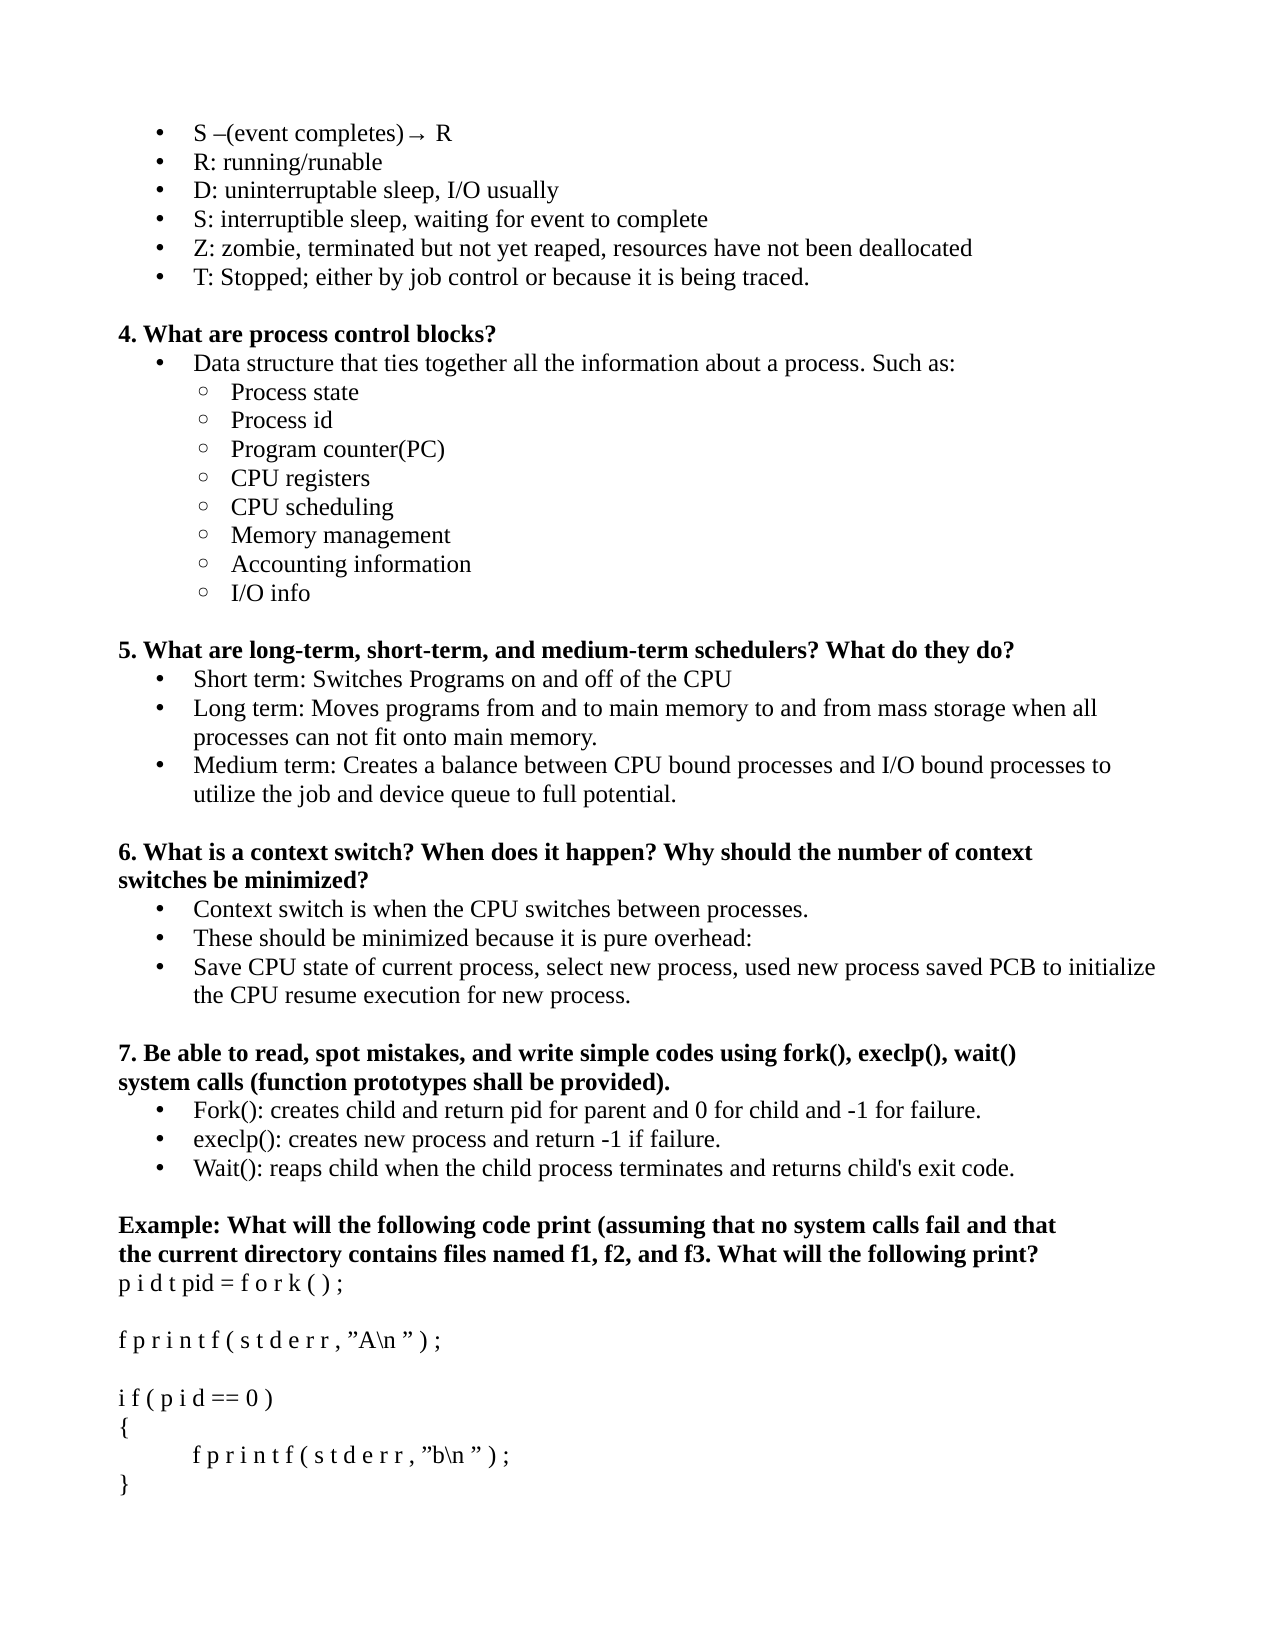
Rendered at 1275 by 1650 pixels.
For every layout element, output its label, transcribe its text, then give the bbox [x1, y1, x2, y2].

list CPU registers [193, 463, 1157, 492]
list I/O info [193, 578, 1157, 607]
text { [118, 1412, 1157, 1441]
text 5. What are long-term, short-term, and medium-term schedulers? What do they do? [118, 636, 1157, 664]
list Save CPU state of current process, select new process, used new process saved PCB to initialize the CPU resume execution for new process. [156, 952, 1157, 1009]
list Wait(): reaps child when the child process terminates and returns child's exit code. [156, 1153, 1157, 1182]
text Example: What will the following code print (assuming that no system calls fail and that [118, 1211, 1157, 1239]
list These should be minimized because it is pure overhead: [156, 923, 1157, 952]
text 6. What is a context switch? When does it happen? Why should the number of context [118, 837, 1157, 866]
list Medium term: Creates a balance between CPU bound processes and I/O bound processes to utilize the job and device queue to full potential. [156, 751, 1157, 808]
list Accounting information [193, 549, 1157, 578]
list Process state [193, 377, 1157, 406]
text f p r i n t f ( s t d e r r , ”b\n ” ) ; [118, 1441, 1157, 1469]
list S: interruptible sleep, waiting for event to complete [156, 204, 1157, 233]
text system calls (function prototypes shall be provided). [118, 1067, 1157, 1096]
list Fork(): creates child and return pid for parent and 0 for child and -1 for failure. [156, 1096, 1157, 1124]
list R: running/runable [156, 147, 1157, 176]
list Long term: Moves programs from and to main memory to and from mass storage when all processes can not fit onto main memory. [156, 693, 1157, 751]
text f p r i n t f ( s t d e r r , ”A\n ” ) ; [118, 1326, 1157, 1354]
list Program counter(PC) [193, 434, 1157, 463]
list T: Stopped; either by job control or because it is being traced. [156, 262, 1157, 291]
list CPU scheduling [193, 492, 1157, 521]
text 4. What are process control blocks? [118, 319, 1157, 348]
text 7. Be able to read, spot mistakes, and write simple codes using fork(), execlp(), wait() [118, 1038, 1157, 1067]
list Short term: Switches Programs on and off of the CPU [156, 664, 1157, 693]
list Z: zombie, terminated but not yet reaped, resources have not been deallocated [156, 233, 1157, 262]
list Context switch is when the CPU switches between processes. [156, 894, 1157, 923]
list S –(event completes)→ R [156, 118, 1157, 147]
text switches be minimized? [118, 866, 1157, 894]
list execlp(): creates new process and return -1 if failure. [156, 1124, 1157, 1153]
list Process id [193, 406, 1157, 434]
list Data structure that ties together all the information about a process. Such as: [156, 348, 1157, 377]
text i f ( p i d == 0 ) [118, 1383, 1157, 1412]
list D: uninterruptable sleep, I/O usually [156, 176, 1157, 204]
text the current directory contains files named f1, f2, and f3. What will the following print? [118, 1239, 1157, 1268]
text } [118, 1469, 1157, 1498]
text p i d t pid = f o r k ( ) ; [118, 1268, 1157, 1297]
list Memory management [193, 521, 1157, 549]
